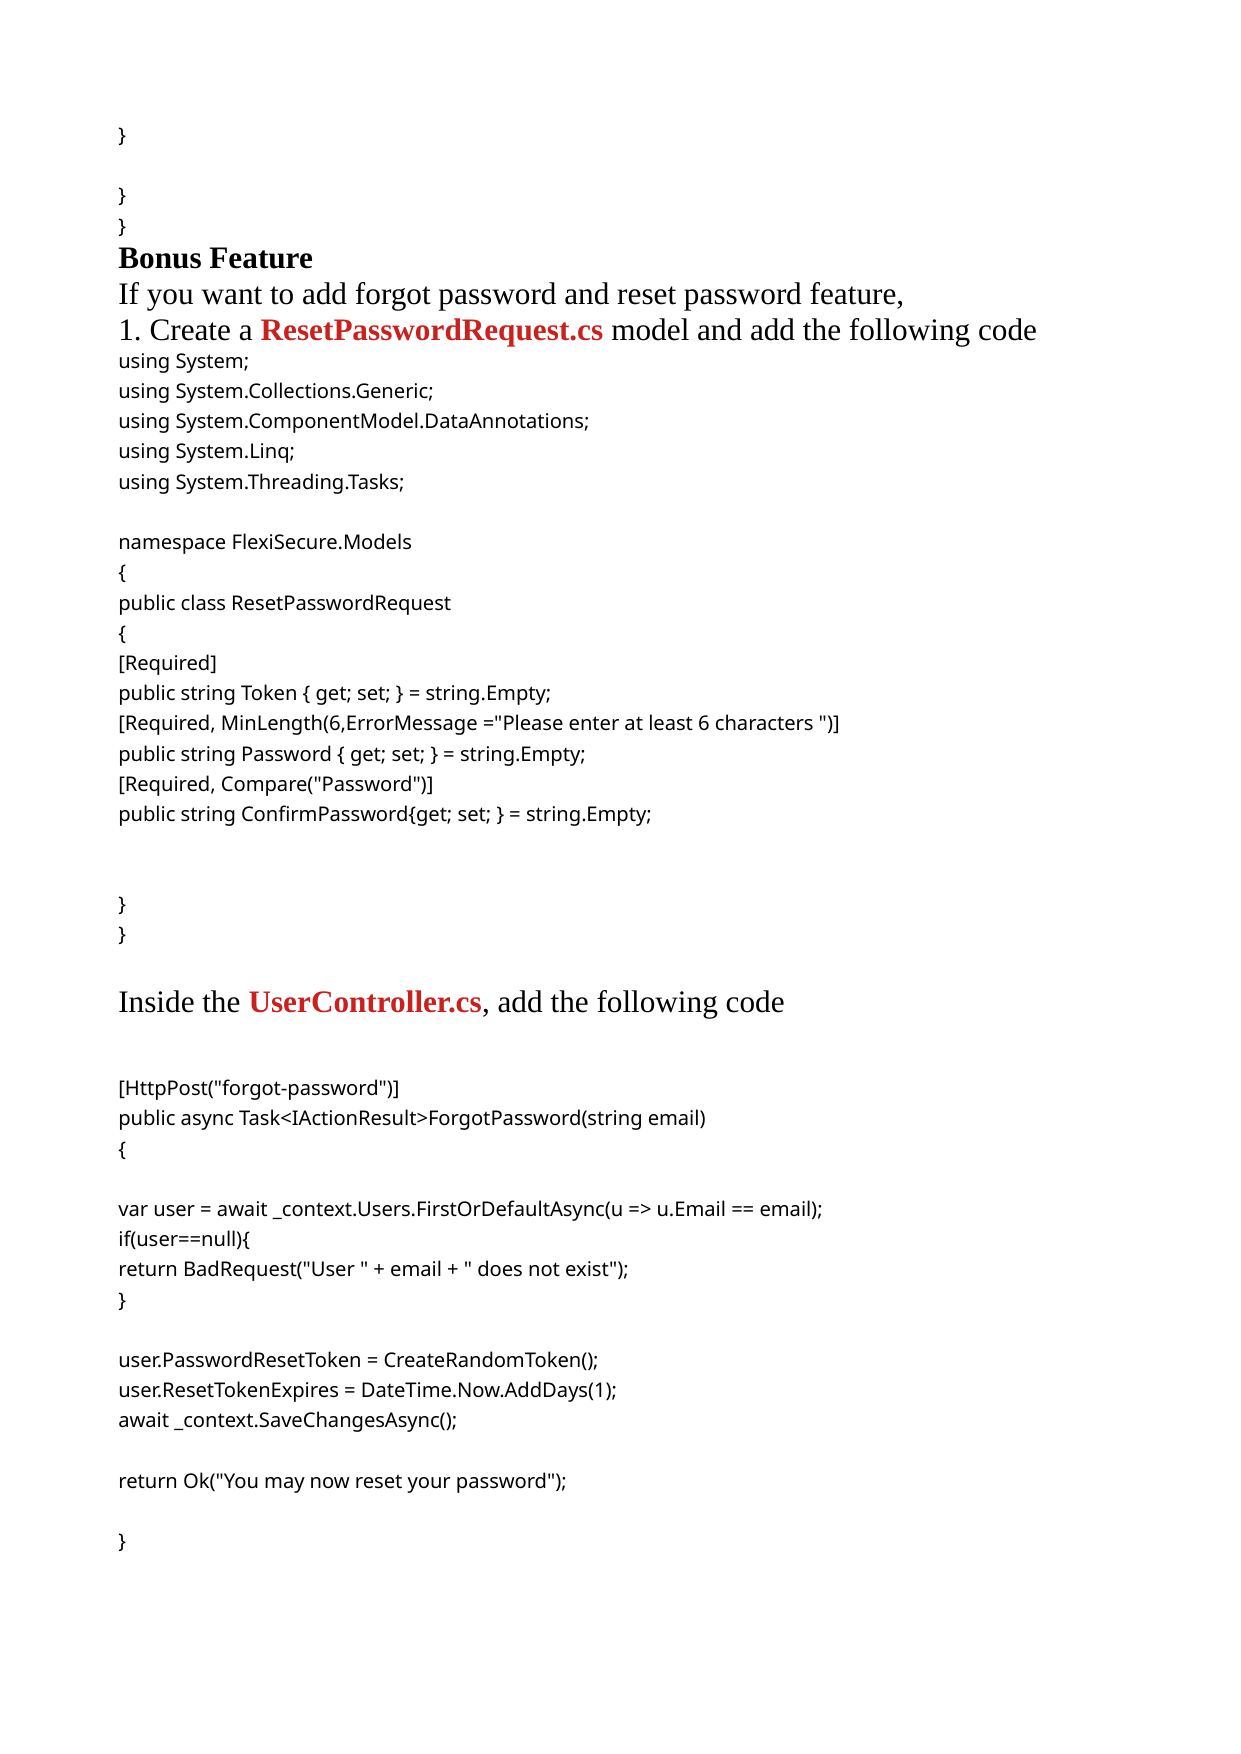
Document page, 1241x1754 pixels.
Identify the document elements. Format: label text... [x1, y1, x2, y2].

text return Ok("You may now reset your password"); [118, 1464, 1122, 1494]
text public string Token { get; set; } = string.Empty; [118, 676, 1122, 706]
text } [118, 887, 1122, 917]
text [Required] [118, 646, 1122, 676]
text } [118, 118, 1122, 148]
text public class ResetPasswordRequest [118, 586, 1122, 616]
text var user = await _context.Users.FirstOrDefaultAsync(u => u.Email == email); [118, 1192, 1122, 1222]
text user.ResetTokenExpires = DateTime.Now.AddDays(1); [118, 1373, 1122, 1403]
text } [118, 1283, 1122, 1313]
text Bonus Feature [118, 239, 1122, 275]
text [Required, MinLength(6,ErrorMessage ="Please enter at least 6 characters ")] [118, 706, 1122, 737]
text await _context.SaveChangesAsync(); [118, 1403, 1122, 1434]
text [Required, Compare("Password")] [118, 767, 1122, 797]
text } [118, 178, 1122, 209]
text } [118, 209, 1122, 239]
text public string Password { get; set; } = string.Empty; [118, 737, 1122, 767]
text } [118, 1524, 1122, 1554]
text 1. Create a ResetPasswordRequest.cs model and add the following code [118, 311, 1122, 347]
text return BadRequest("User " + email + " does not exist"); [118, 1252, 1122, 1283]
text user.PasswordResetToken = CreateRandomToken(); [118, 1343, 1122, 1373]
text public async Task<IActionResult>ForgotPassword(string email) [118, 1101, 1122, 1132]
text using System.Linq; [118, 434, 1122, 465]
text Inside the UserController.cs, add the following code [118, 983, 1122, 1019]
text If you want to add forgot password and reset password feature, [118, 275, 1122, 311]
text using System.Threading.Tasks; [118, 465, 1122, 495]
text { [118, 616, 1122, 646]
text } [118, 917, 1122, 947]
text [HttpPost("forgot-password")] [118, 1074, 1122, 1101]
text { [118, 555, 1122, 586]
text public string ConfirmPassword{get; set; } = string.Empty; [118, 797, 1122, 827]
text using System; [118, 347, 1122, 374]
text { [118, 1132, 1122, 1162]
text using System.Collections.Generic; [118, 374, 1122, 404]
text namespace FlexiSecure.Models [118, 525, 1122, 555]
text using System.ComponentModel.DataAnnotations; [118, 404, 1122, 434]
text if(user==null){ [118, 1222, 1122, 1252]
